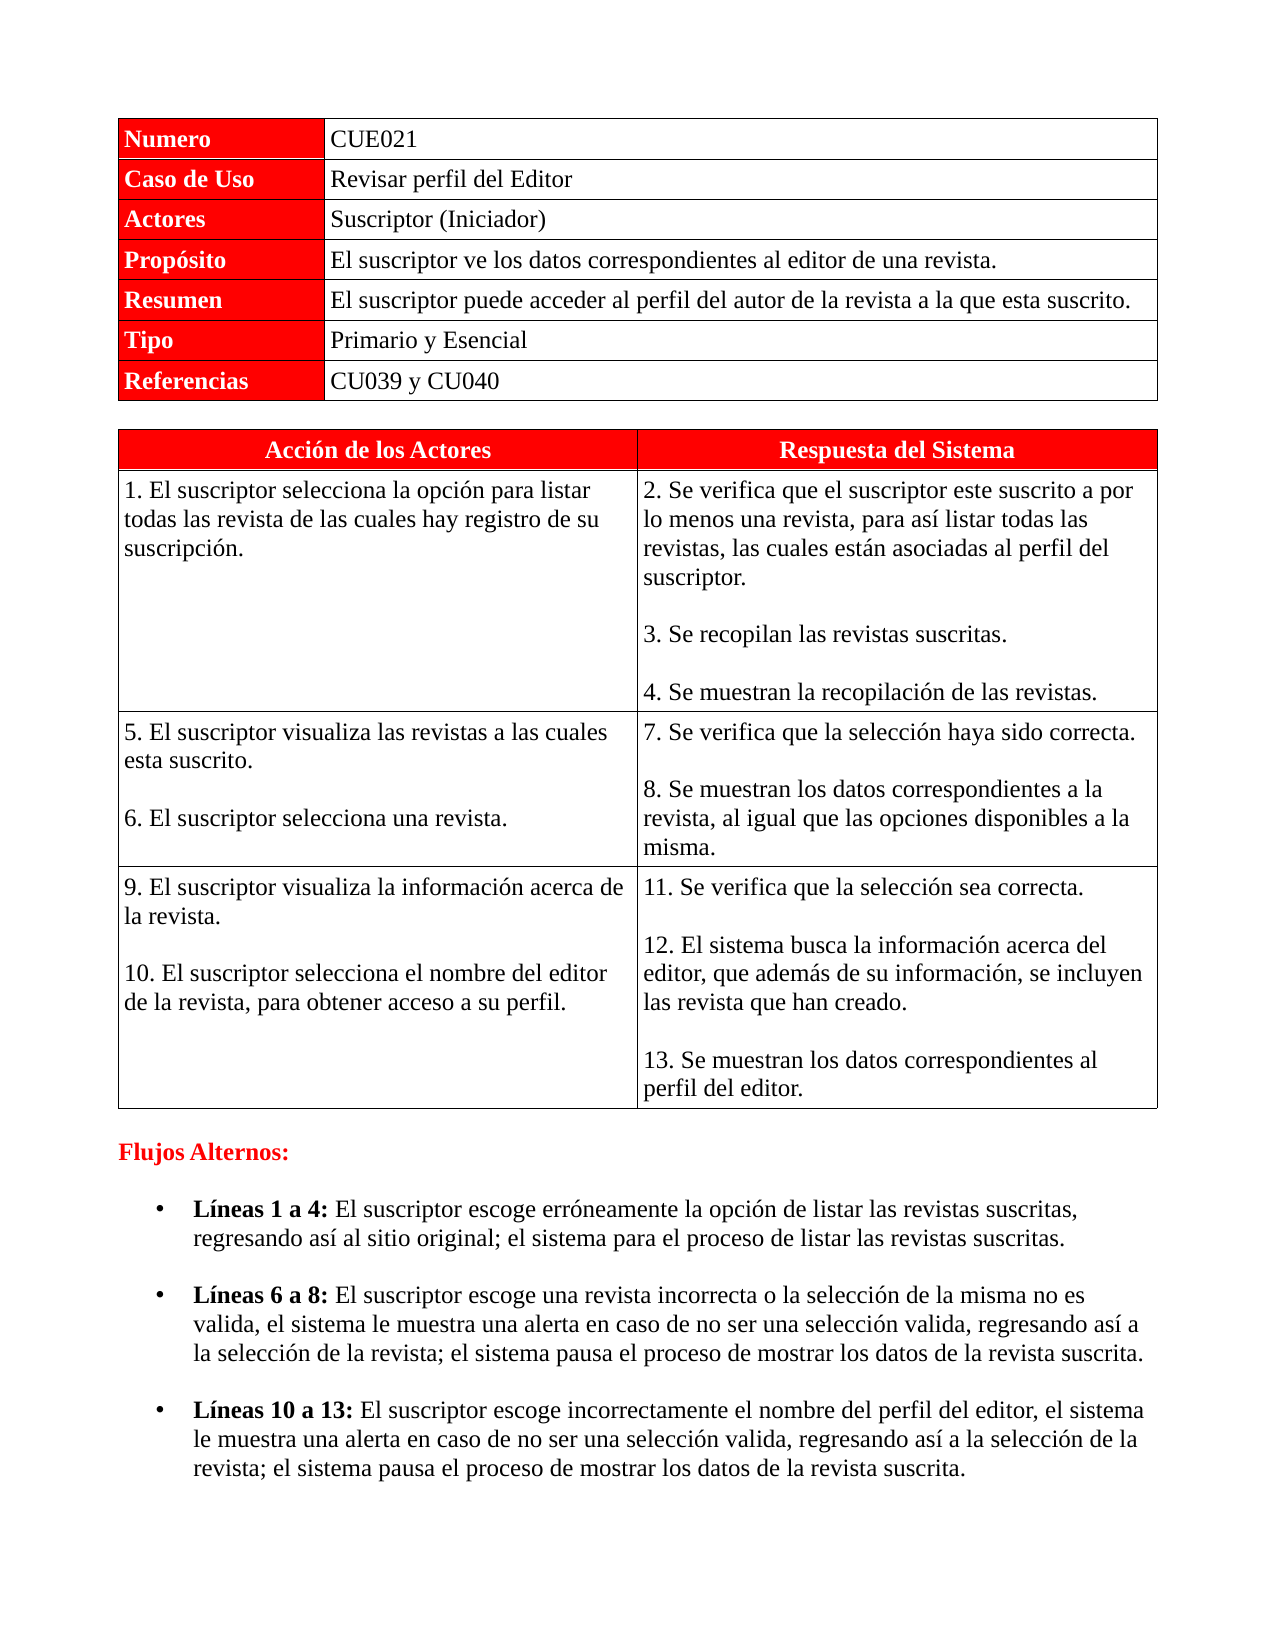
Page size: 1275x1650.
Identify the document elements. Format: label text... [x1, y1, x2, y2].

table_cell Caso de Uso [119, 160, 324, 199]
table_cell 9. El suscriptor visualiza la información acerca de la revista. 10. El suscriptor selecciona el nombre del editor de la revista, para obtener acceso a su perfil. [119, 867, 637, 1108]
list Líneas 6 a 8: El suscriptor escoge una revista incorrecta o la selección de la misma no es valida, el sistema le muestra una alerta en caso de no ser una selección valida, regresando así a la selección de la revista; el sistema pausa el proceso de mostrar los datos de la revista suscrita. [156, 1281, 1157, 1367]
table_cell 11. Se verifica que la selección sea correcta. 12. El sistema busca la información acerca del editor, que además de su información, se incluyen las revista que han creado. 13. Se muestran los datos correspondientes al perfil del editor. [638, 867, 1157, 1108]
table_cell El suscriptor puede acceder al perfil del autor de la revista a la que esta suscrito. [325, 280, 1157, 320]
table_header CUE021 [325, 119, 1157, 158]
table_header Acción de los Actores [119, 430, 637, 469]
table_cell Tipo [119, 321, 324, 360]
table_cell Primario y Esencial [325, 321, 1157, 360]
table_cell 5. El suscriptor visualiza las revistas a las cuales esta suscrito. 6. El suscriptor selecciona una revista. [119, 712, 637, 866]
table_cell Actores [119, 200, 324, 239]
list Líneas 10 a 13: El suscriptor escoge incorrectamente el nombre del perfil del editor, el sistema le muestra una alerta en caso de no ser una selección valida, regresando así a la selección de la revista; el sistema pausa el proceso de mostrar los datos de la revista suscrita. [156, 1396, 1157, 1482]
table_cell 2. Se verifica que el suscriptor este suscrito a por lo menos una revista, para así listar todas las revistas, las cuales están asociadas al perfil del suscriptor. 3. Se recopilan las revistas suscritas. 4. Se muestran la recopilación de las revistas. [638, 471, 1157, 711]
table_cell 1. El suscriptor selecciona la opción para listar todas las revista de las cuales hay registro de su suscripción. [119, 471, 637, 711]
table_cell Revisar perfil del Editor [325, 160, 1157, 199]
table_header Respuesta del Sistema [638, 430, 1157, 469]
table_cell Referencias [119, 361, 324, 400]
table_cell El suscriptor ve los datos correspondientes al editor de una revista. [325, 240, 1157, 279]
table_cell CU039 y CU040 [325, 361, 1157, 400]
table_cell 7. Se verifica que la selección haya sido correcta. 8. Se muestran los datos correspondientes a la revista, al igual que las opciones disponibles a la misma. [638, 712, 1157, 866]
list Líneas 1 a 4: El suscriptor escoge erróneamente la opción de listar las revistas suscritas, regresando así al sitio original; el sistema para el proceso de listar las revistas suscritas. [156, 1194, 1157, 1252]
text Flujos Alternos: [118, 1137, 1157, 1166]
table_cell Resumen [119, 280, 324, 320]
table_header Numero [119, 119, 324, 158]
table_cell Suscriptor (Iniciador) [325, 200, 1157, 239]
table_cell Propósito [119, 240, 324, 279]
